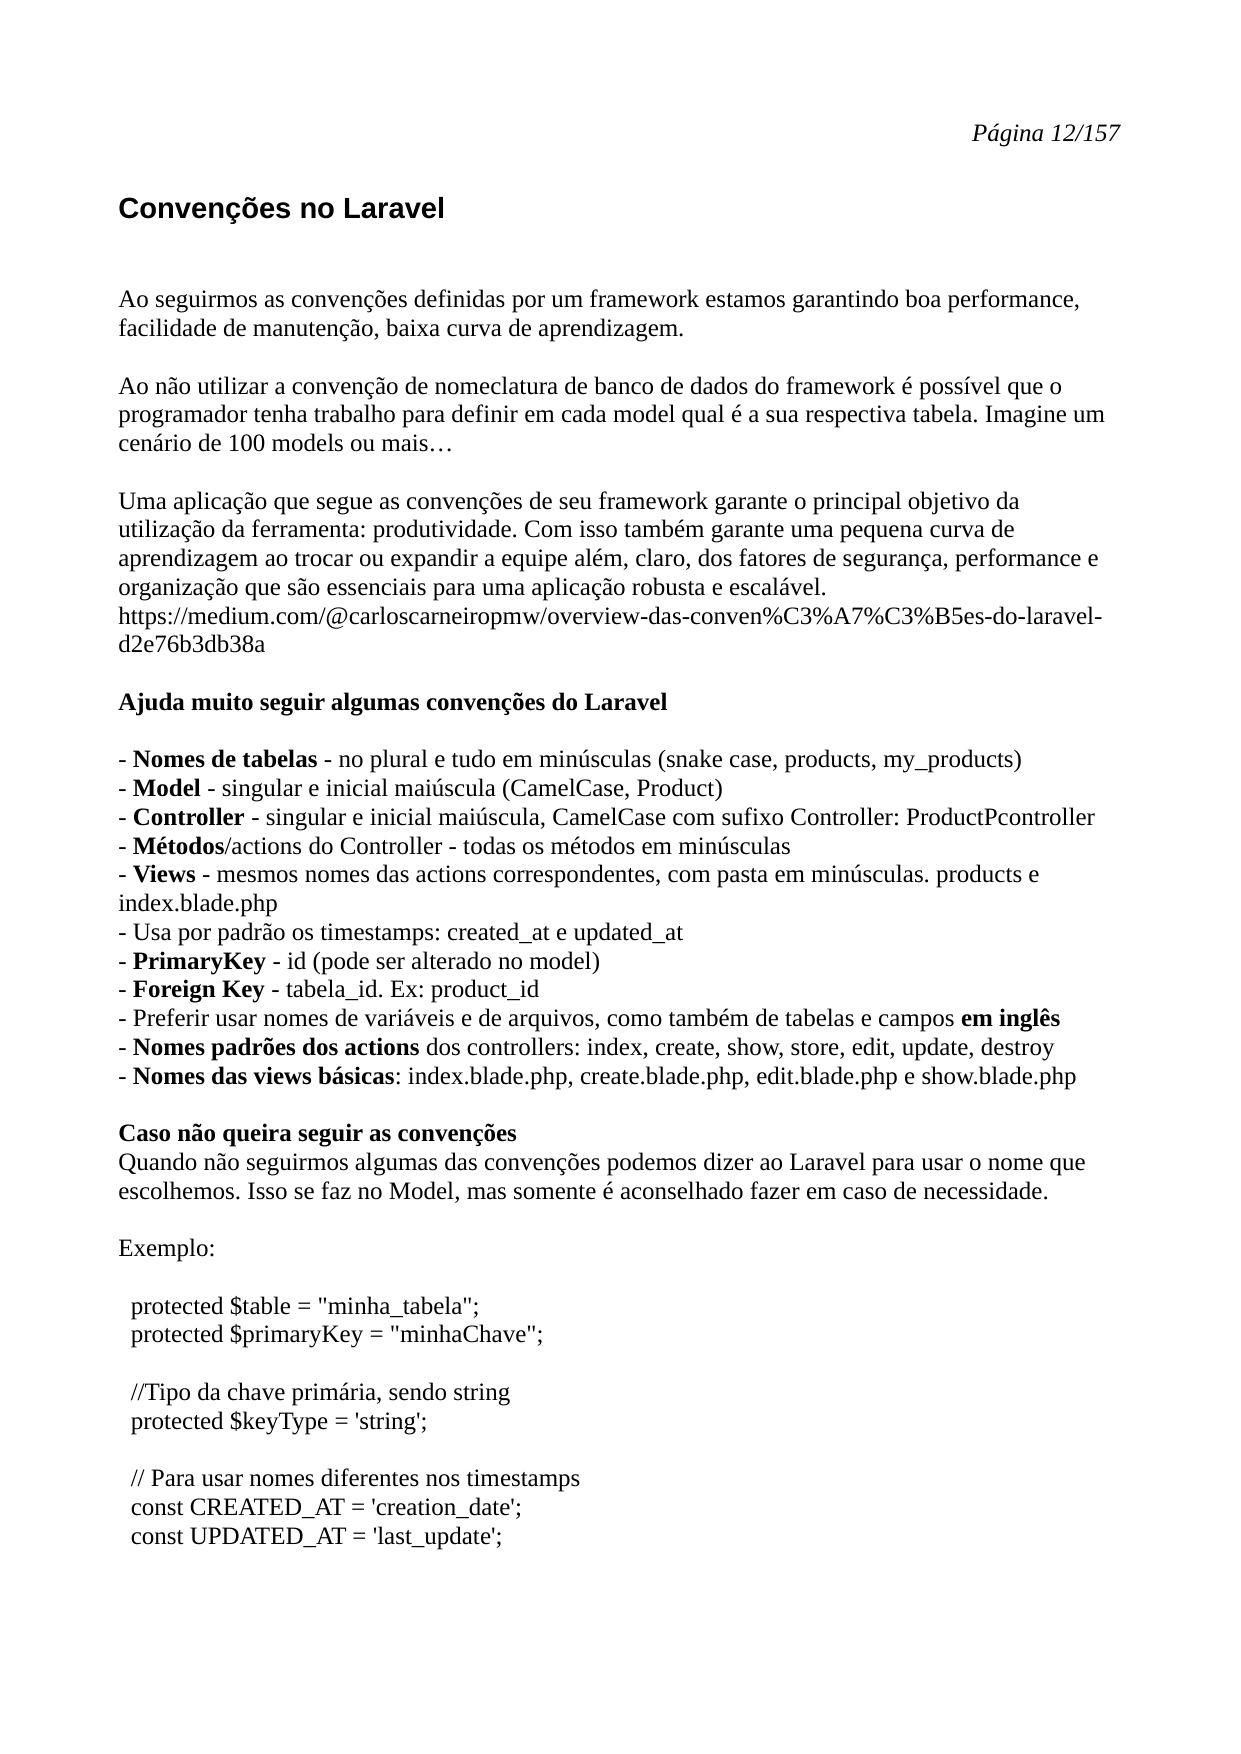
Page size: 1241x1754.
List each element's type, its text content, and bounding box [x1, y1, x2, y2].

text Exemplo: [118, 1233, 1122, 1262]
text - Views - mesmos nomes das actions correspondentes, com pasta em minúsculas. products e index.blade.php [118, 859, 1122, 917]
text protected $keyType = 'string'; [118, 1406, 1122, 1434]
text https://medium.com/@carloscarneiropmw/overview-das-conven%C3%A7%C3%B5es-do-laravel-d2e76b3db38a [118, 601, 1122, 658]
text - Nomes das views básicas: index.blade.php, create.blade.php, edit.blade.php e show.blade.php [118, 1061, 1122, 1089]
text Ajuda muito seguir algumas convenções do Laravel [118, 687, 1122, 716]
text Caso não queira seguir as convenções [118, 1118, 1122, 1147]
text Ao não utilizar a convenção de nomeclatura de banco de dados do framework é possível que o programador tenha trabalho para definir em cada model qual é a sua respectiva tabela. Imagine um cenário de 100 models ou mais… [118, 371, 1122, 457]
text - Métodos/actions do Controller - todas os métodos em minúsculas [118, 831, 1122, 859]
text - Model - singular e inicial maiúscula (CamelCase, Product) [118, 773, 1122, 802]
text Ao seguirmos as convenções definidas por um framework estamos garantindo boa performance, facilidade de manutenção, baixa curva de aprendizagem. [118, 284, 1122, 342]
text - Controller - singular e inicial maiúscula, CamelCase com sufixo Controller: ProductPcontroller [118, 802, 1122, 831]
text - Preferir usar nomes de variáveis e de arquivos, como também de tabelas e campos em inglês [118, 1003, 1122, 1032]
text - Nomes padrões dos actions dos controllers: index, create, show, store, edit, update, destroy [118, 1032, 1122, 1061]
text - PrimaryKey - id (pode ser alterado no model) [118, 946, 1122, 974]
text // Para usar nomes diferentes nos timestamps [118, 1463, 1122, 1492]
text const UPDATED_AT = 'last_update'; [118, 1521, 1122, 1549]
text protected $table = "minha_tabela"; [118, 1291, 1122, 1319]
text protected $primaryKey = "minhaChave"; [118, 1319, 1122, 1348]
text - Nomes de tabelas - no plural e tudo em minúsculas (snake case, products, my_products) [118, 744, 1122, 773]
text const CREATED_AT = 'creation_date'; [118, 1492, 1122, 1521]
text Quando não seguirmos algumas das convenções podemos dizer ao Laravel para usar o nome que escolhemos. Isso se faz no Model, mas somente é aconselhado fazer em caso de necessidade. [118, 1147, 1122, 1204]
text //Tipo da chave primária, sendo string [118, 1377, 1122, 1406]
text Uma aplicação que segue as convenções de seu framework garante o principal objetivo da utilização da ferramenta: produtividade. Com isso também garante uma pequena curva de aprendizagem ao trocar ou expandir a equipe além, claro, dos fatores de segurança, performance e organização que são essenciais para uma aplicação robusta e escalável. [118, 486, 1122, 601]
text - Foreign Key - tabela_id. Ex: product_id [118, 974, 1122, 1003]
text - Usa por padrão os timestamps: created_at e updated_at [118, 917, 1122, 946]
subtitle Convenções no Laravel [118, 191, 1122, 224]
